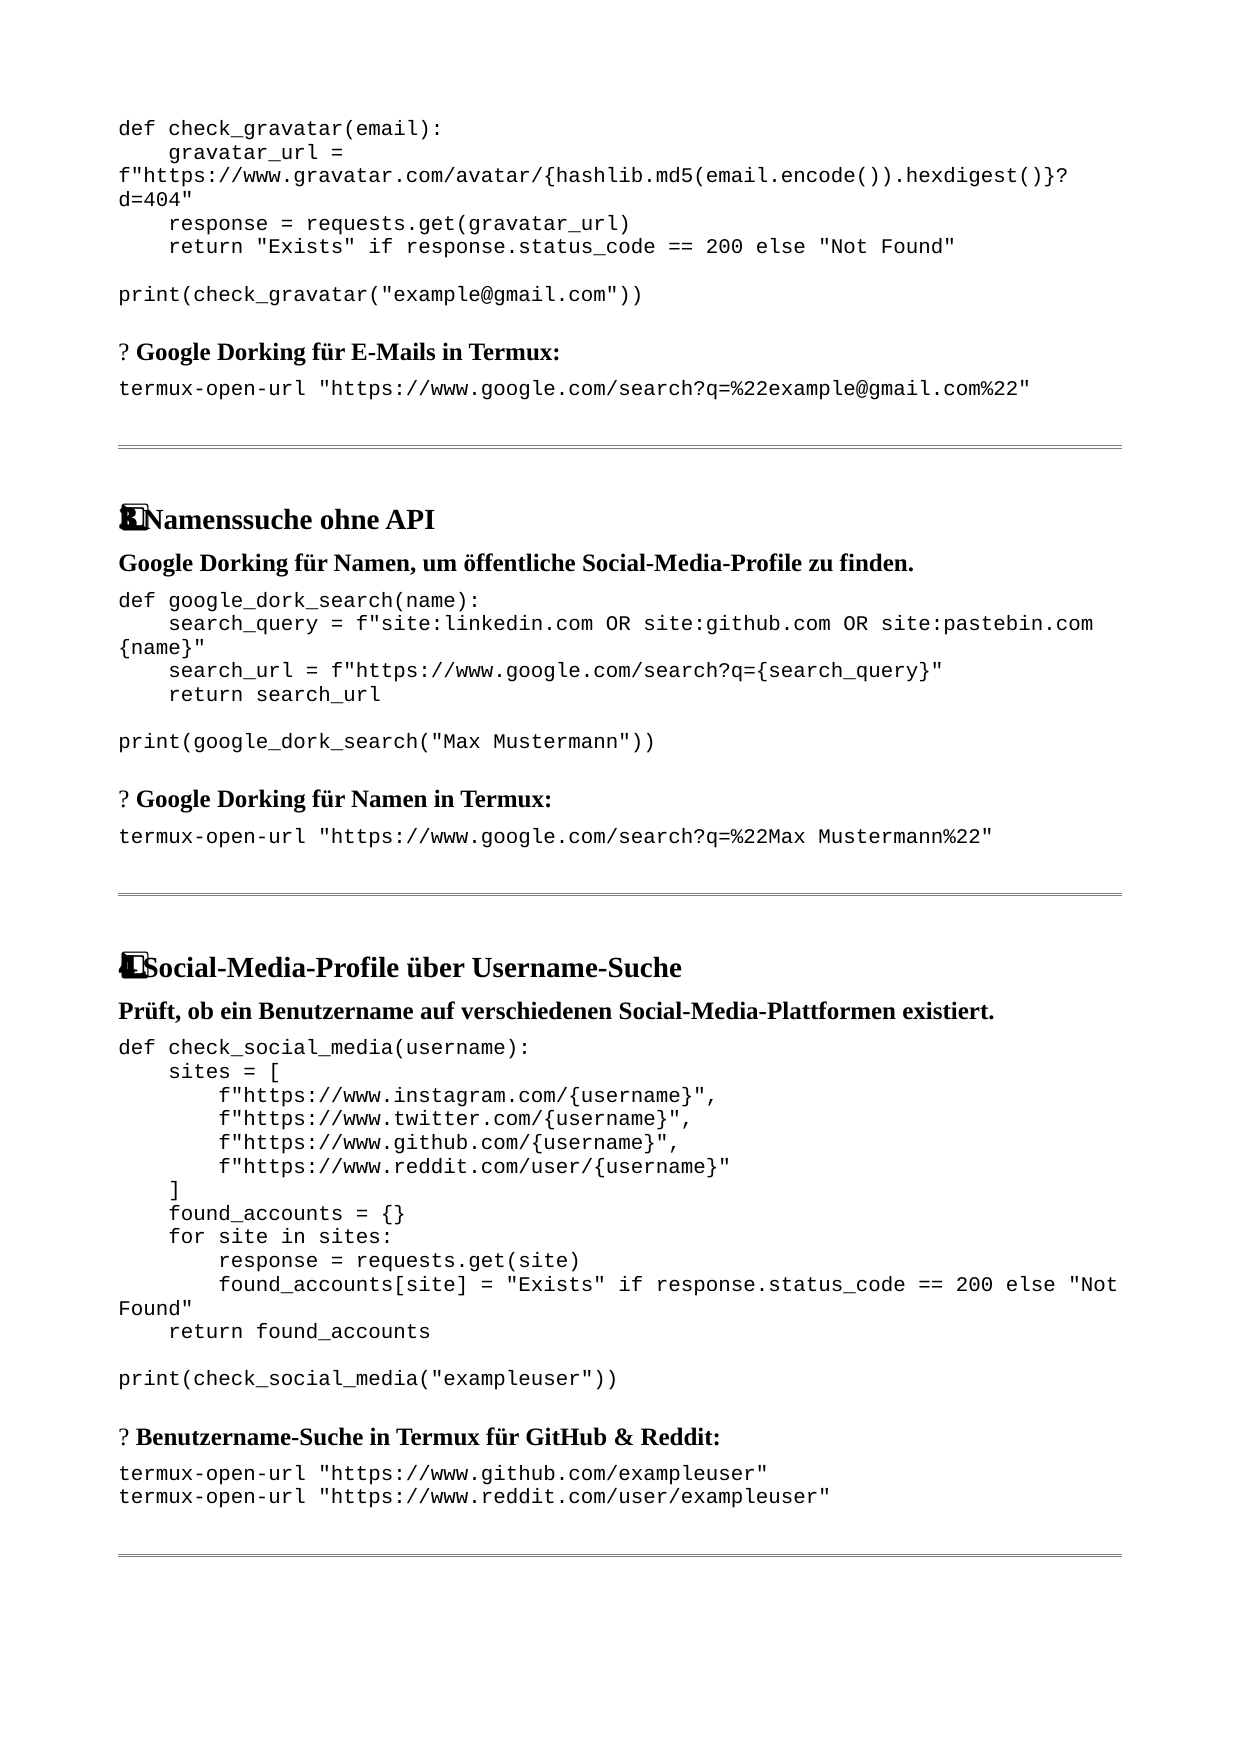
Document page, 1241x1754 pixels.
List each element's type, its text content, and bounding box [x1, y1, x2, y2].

subtitle 4️⃣ Social-Media-Profile über Username-Suche [118, 950, 1122, 984]
text found_accounts = {} [118, 1203, 1122, 1227]
text f"https://www.github.com/{username}", [118, 1132, 1122, 1156]
text def google_dork_search(name): [118, 589, 1122, 613]
text ] [118, 1179, 1122, 1203]
text f"https://www.twitter.com/{username}", [118, 1108, 1122, 1132]
text def check_gravatar(email): [118, 118, 1122, 142]
text return "Exists" if response.status_code == 200 else "Not Found" [118, 236, 1122, 260]
text ? Benutzername-Suche in Termux für GitHub & Reddit: [118, 1422, 1122, 1450]
text gravatar_url = f"https://www.gravatar.com/avatar/{hashlib.md5(email.encode()).hexdigest()}?d=404" [118, 142, 1122, 213]
text search_query = f"site:linkedin.com OR site:github.com OR site:pastebin.com {name}" [118, 613, 1122, 661]
text ? Google Dorking für Namen in Termux: [118, 784, 1122, 813]
subtitle 3️⃣ Namenssuche ohne API [118, 502, 1122, 536]
text termux-open-url "https://www.github.com/exampleuser" [118, 1463, 1122, 1486]
text ? Google Dorking für E-Mails in Termux: [118, 337, 1122, 366]
text for site in sites: [118, 1227, 1122, 1250]
text f"https://www.reddit.com/user/{username}" [118, 1156, 1122, 1179]
text search_url = f"https://www.google.com/search?q={search_query}" [118, 661, 1122, 684]
text return found_accounts [118, 1321, 1122, 1345]
text Google Dorking für Namen, um öffentliche Social-Media-Profile zu finden. [118, 548, 1122, 577]
text Prüft, ob ein Benutzername auf verschiedenen Social-Media-Plattformen existiert. [118, 996, 1122, 1025]
text found_accounts[site] = "Exists" if response.status_code == 200 else "Not Found" [118, 1274, 1122, 1321]
text sites = [ [118, 1061, 1122, 1085]
text termux-open-url "https://www.google.com/search?q=%22Max Mustermann%22" [118, 826, 1122, 849]
text return search_url [118, 684, 1122, 708]
text response = requests.get(site) [118, 1250, 1122, 1274]
text print(check_social_media("exampleuser")) [118, 1368, 1122, 1392]
text def check_social_media(username): [118, 1037, 1122, 1061]
text termux-open-url "https://www.reddit.com/user/exampleuser" [118, 1486, 1122, 1510]
text f"https://www.instagram.com/{username}", [118, 1085, 1122, 1108]
text print(google_dork_search("Max Mustermann")) [118, 731, 1122, 755]
text termux-open-url "https://www.google.com/search?q=%22example@gmail.com%22" [118, 378, 1122, 402]
text response = requests.get(gravatar_url) [118, 213, 1122, 236]
text print(check_gravatar("example@gmail.com")) [118, 284, 1122, 307]
